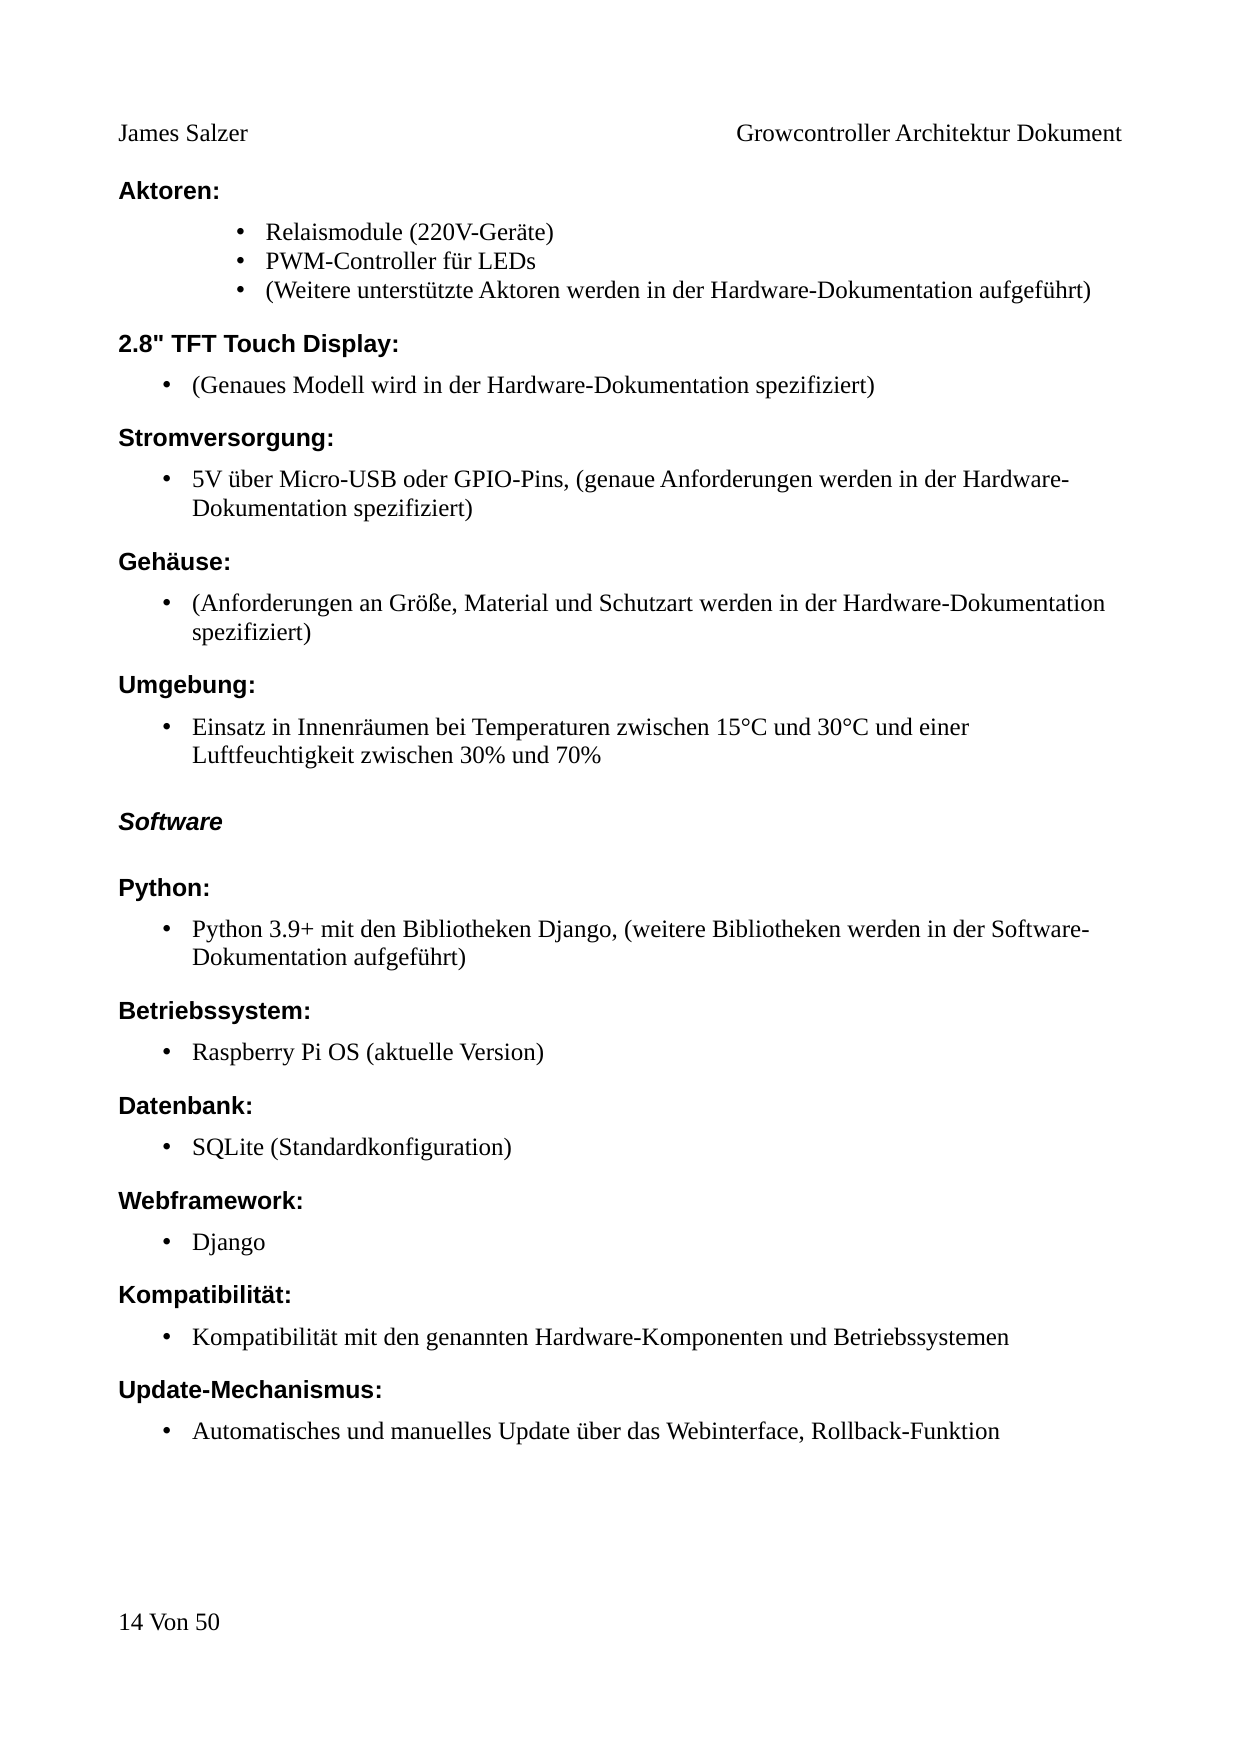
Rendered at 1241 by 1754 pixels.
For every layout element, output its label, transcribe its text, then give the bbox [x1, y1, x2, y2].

subtitle Webframework: [118, 1186, 1122, 1214]
subtitle Stromversorgung: [118, 423, 1122, 452]
subtitle Kompatibilität: [118, 1281, 1122, 1309]
list Django [162, 1227, 1122, 1256]
subtitle Software [118, 807, 1122, 835]
list Python 3.9+ mit den Bibliotheken Django, (weitere Bibliotheken werden in der Software-Dokumentation aufgeführt) [162, 914, 1122, 971]
subtitle Datenbank: [118, 1091, 1122, 1119]
list Kompatibilität mit den genannten Hardware-Komponenten und Betriebssystemen [162, 1322, 1122, 1350]
list (Genaues Modell wird in der Hardware-Dokumentation spezifiziert) [162, 370, 1122, 398]
list Einsatz in Innenräumen bei Temperaturen zwischen 15°C und 30°C und einer Luftfeuchtigkeit zwischen 30% und 70% [162, 712, 1122, 769]
list 5V über Micro-USB oder GPIO-Pins, (genaue Anforderungen werden in der Hardware-Dokumentation spezifiziert) [162, 464, 1122, 522]
list Automatisches und manuelles Update über das Webinterface, Rollback-Funktion [162, 1416, 1122, 1445]
list (Anforderungen an Größe, Material und Schutzart werden in der Hardware-Dokumentation spezifiziert) [162, 588, 1122, 646]
subtitle 2.8" TFT Touch Display: [118, 329, 1122, 357]
list Relaismodule (220V-Geräte) [236, 217, 1122, 246]
list Raspberry Pi OS (aktuelle Version) [162, 1037, 1122, 1066]
list PWM-Controller für LEDs [236, 246, 1122, 275]
subtitle Umgebung: [118, 671, 1122, 699]
subtitle Gehäuse: [118, 547, 1122, 576]
subtitle Update-Mechanismus: [118, 1375, 1122, 1404]
subtitle Betriebssystem: [118, 996, 1122, 1025]
subtitle Python: [118, 873, 1122, 901]
list (Weitere unterstützte Aktoren werden in der Hardware-Dokumentation aufgeführt) [236, 275, 1122, 304]
subtitle Aktoren: [118, 176, 1122, 205]
list SQLite (Standardkonfiguration) [162, 1132, 1122, 1161]
